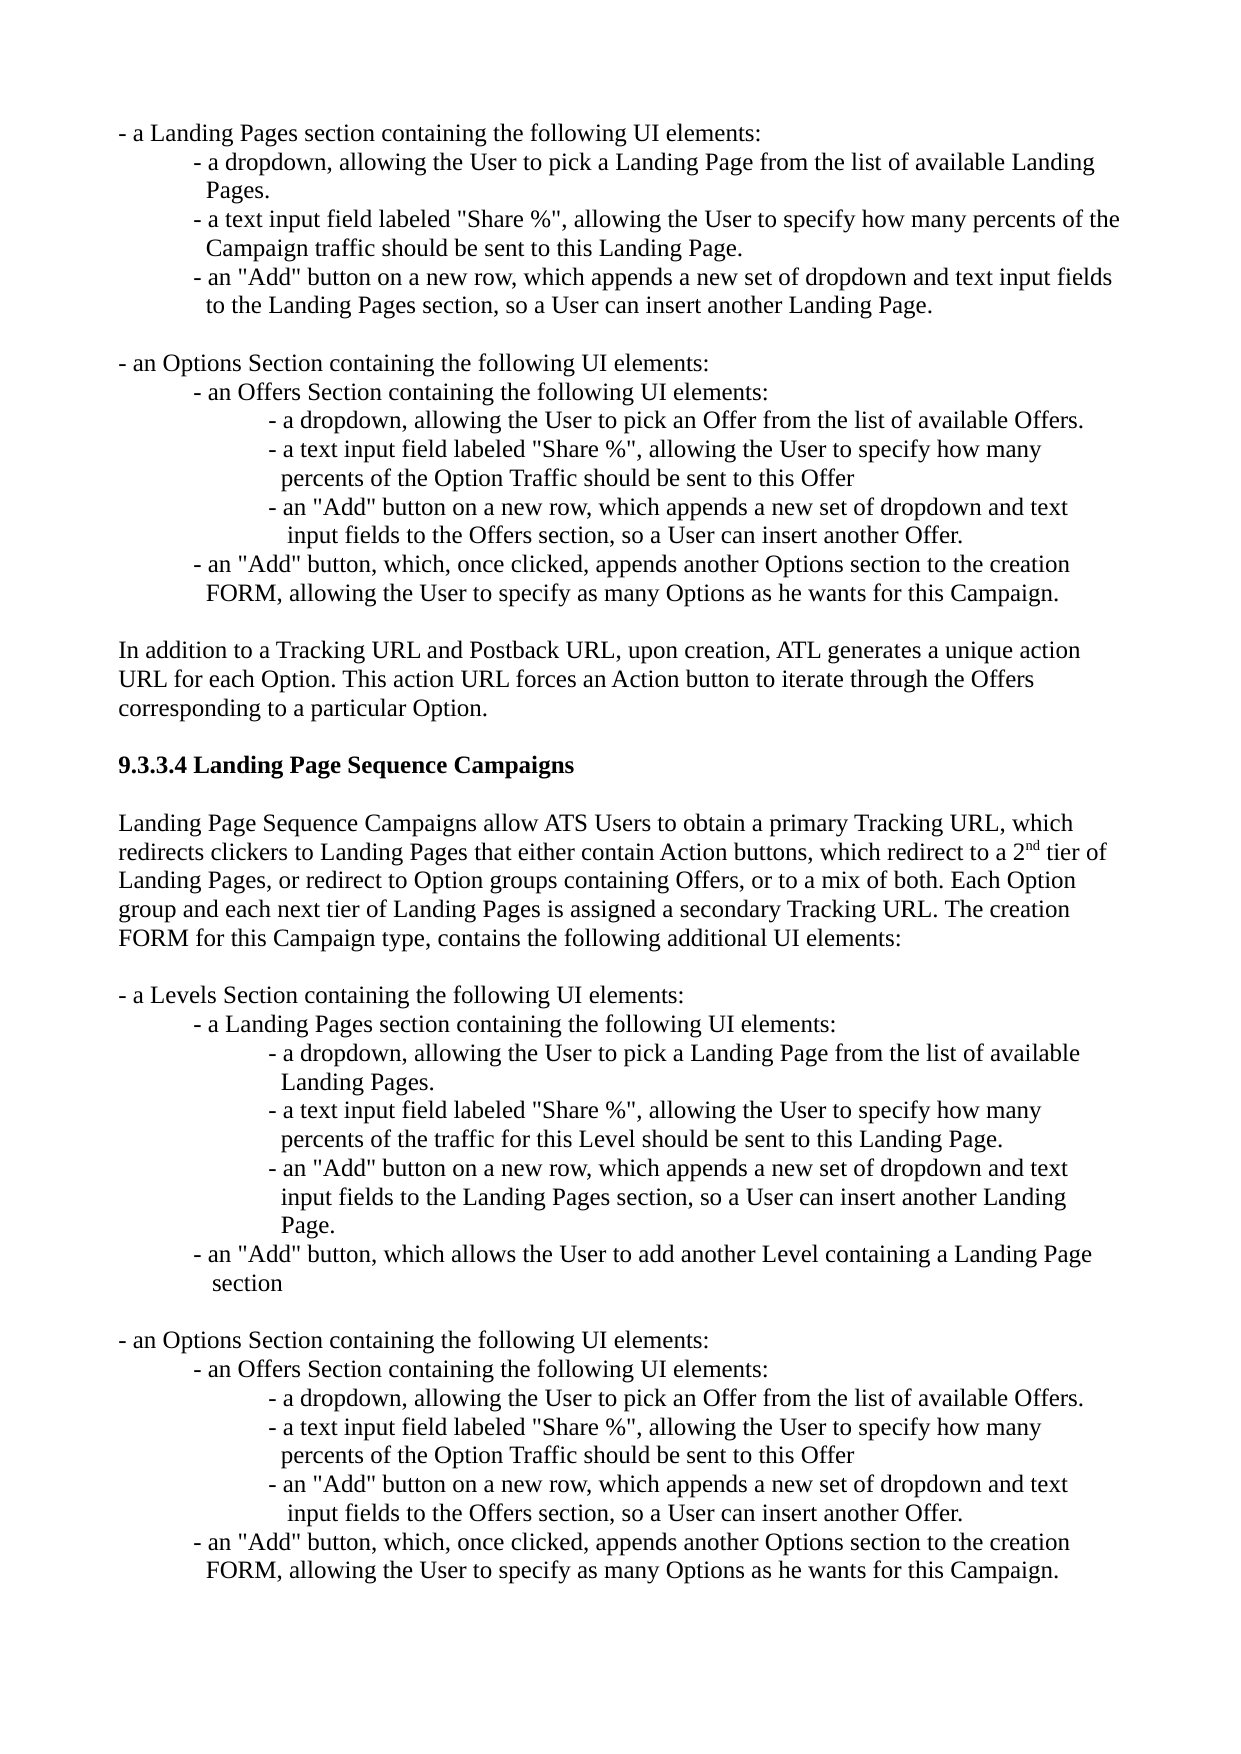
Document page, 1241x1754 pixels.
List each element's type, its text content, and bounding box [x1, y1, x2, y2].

text - a Landing Pages section containing the following UI elements: - a dropdown, allowing the User to pick a Landing Page from the list of available Landing Pages. - a text input field labeled "Share %", allowing the User to specify how many percents of the Campaign traffic should be sent to this Landing Page. - an "Add" button on a new row, which appends a new set of dropdown and text input fields to the Landing Pages section, so a User can insert another Landing Page. - an Options Section containing the following UI elements: - an Offers Section containing the following UI elements: - a dropdown, allowing the User to pick an Offer from the list of available Offers. - a text input field labeled "Share %", allowing the User to specify how many percents of the Option Traffic should be sent to this Offer - an "Add" button on a new row, which appends a new set of dropdown and text input fields to the Offers section, so a User can insert another Offer. - an "Add" button, which, once clicked, appends another Options section to the creation FORM, allowing the User to specify as many Options as he wants for this Campaign. In addition to a Tracking URL and Postback URL, upon creation, ATL generates a unique action URL for each Option. This action URL forces an Action button to iterate through the Offers corresponding to a particular Option. 9.3.3.4 Landing Page Sequence Campaigns Landing Page Sequence Campaigns allow ATS Users to obtain a primary Tracking URL, which redirects clickers to Landing Pages that either contain Action buttons, which redirect to a 2nd tier of Landing Pages, or redirect to Option groups containing Offers, or to a mix of both. Each Option group and each next tier of Landing Pages is assigned a secondary Tracking URL. The creation FORM for this Campaign type, contains the following additional UI elements: - a Levels Section containing the following UI elements: - a Landing Pages section containing the following UI elements: - a dropdown, allowing the User to pick a Landing Page from the list of available Landing Pages. - a text input field labeled "Share %", allowing the User to specify how many percents of the traffic for this Level should be sent to this Landing Page. - an "Add" button on a new row, which appends a new set of dropdown and text input fields to the Landing Pages section, so a User can insert another Landing Page. - an "Add" button, which allows the User to add another Level containing a Landing Page section - an Options Section containing the following UI elements: - an Offers Section containing the following UI elements: - a dropdown, allowing the User to pick an Offer from the list of available Offers. - a text input field labeled "Share %", allowing the User to specify how many percents of the Option Traffic should be sent to this Offer - an "Add" button on a new row, which appends a new set of dropdown and text input fields to the Offers section, so a User can insert another Offer. - an "Add" button, which, once clicked, appends another Options section to the creation FORM, allowing the User to specify as many Options as he wants for this Campaign. [118, 118, 1122, 1613]
